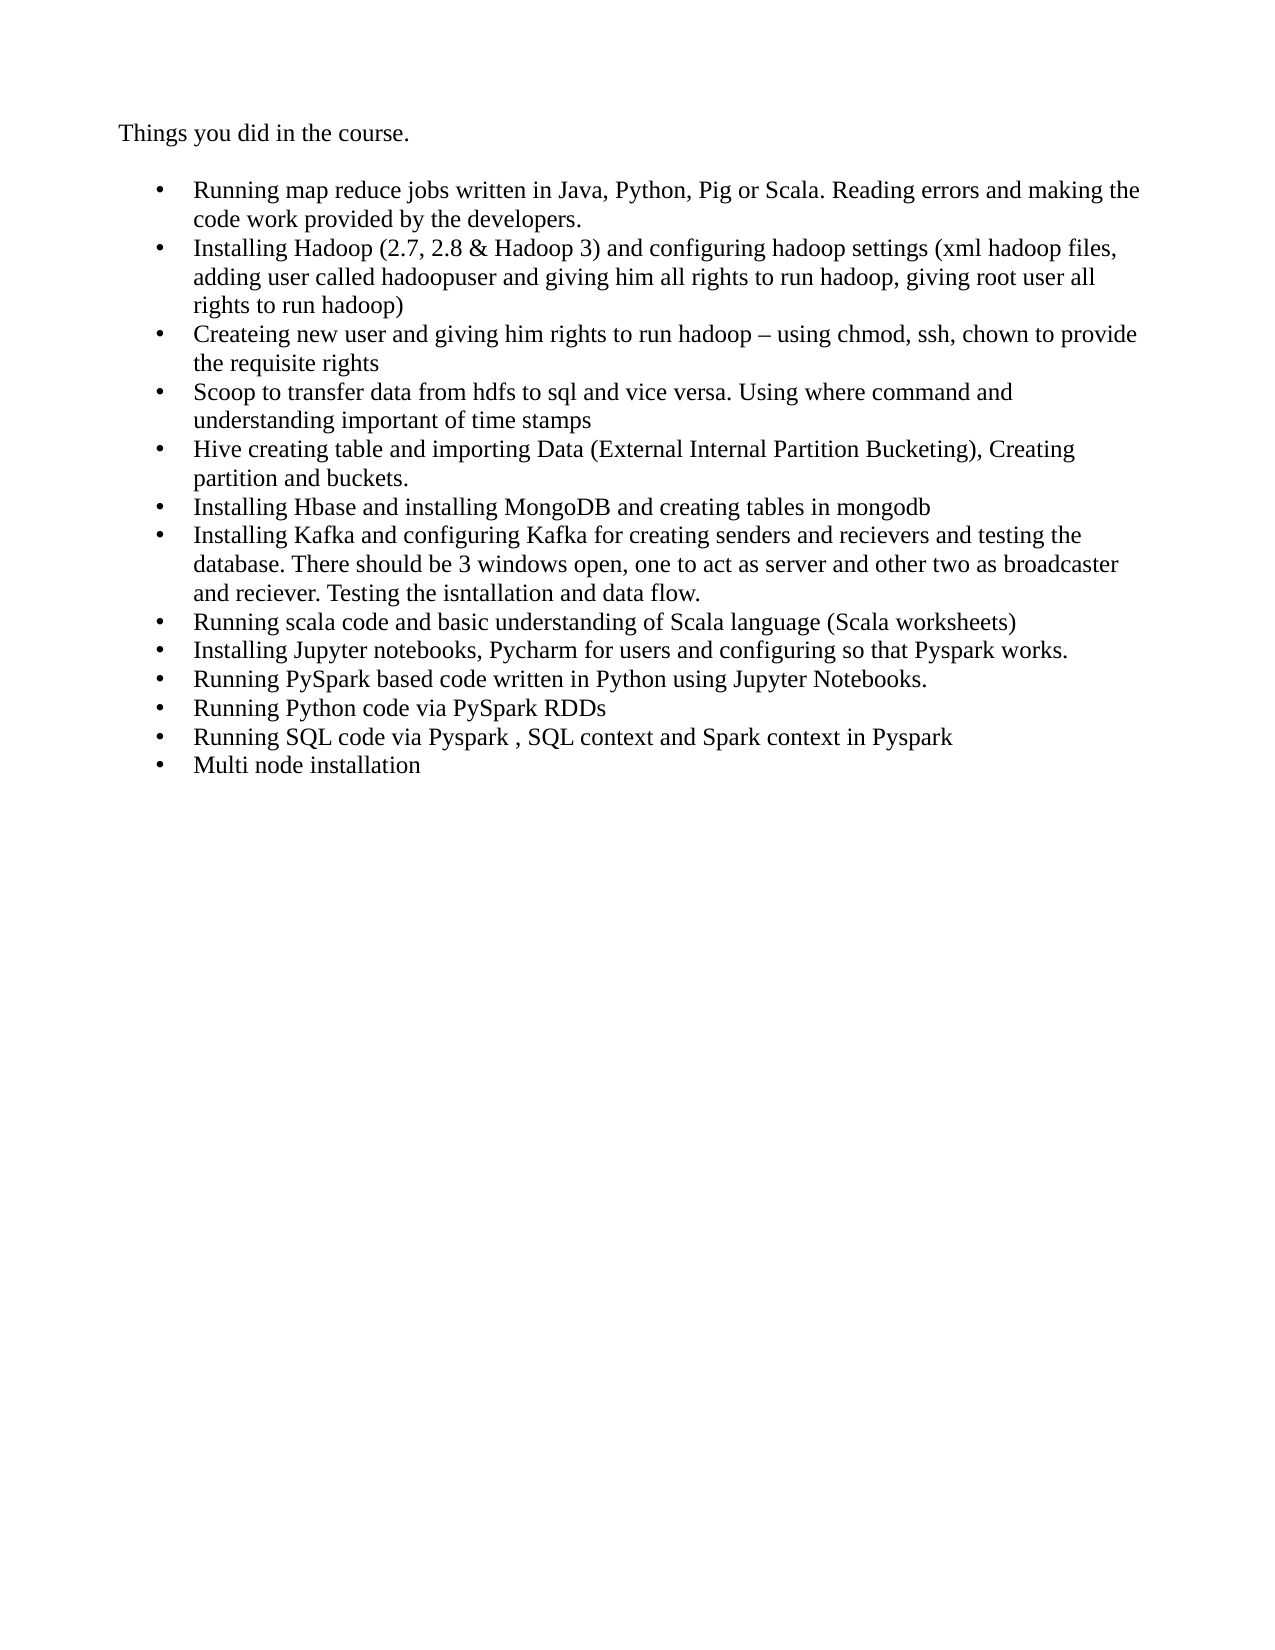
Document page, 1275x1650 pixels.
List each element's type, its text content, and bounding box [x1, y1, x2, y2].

list Hive creating table and importing Data (External Internal Partition Bucketing), Creating partition and buckets. [156, 434, 1157, 492]
list Running PySpark based code written in Python using Jupyter Notebooks. [156, 664, 1157, 693]
list Createing new user and giving him rights to run hadoop – using chmod, ssh, chown to provide the requisite rights [156, 319, 1157, 377]
list Running SQL code via Pyspark , SQL context and Spark context in Pyspark [156, 722, 1157, 751]
text Things you did in the course. [118, 118, 1157, 147]
list Multi node installation [156, 751, 1157, 779]
list Running Python code via PySpark RDDs [156, 693, 1157, 722]
list Installing Kafka and configuring Kafka for creating senders and recievers and testing the database. There should be 3 windows open, one to act as server and other two as broadcaster and reciever. Testing the isntallation and data flow. [156, 521, 1157, 607]
list Running scala code and basic understanding of Scala language (Scala worksheets) [156, 607, 1157, 636]
list Scoop to transfer data from hdfs to sql and vice versa. Using where command and understanding important of time stamps [156, 377, 1157, 434]
list Installing Hbase and installing MongoDB and creating tables in mongodb [156, 492, 1157, 521]
list Installing Jupyter notebooks, Pycharm for users and configuring so that Pyspark works. [156, 636, 1157, 664]
list Running map reduce jobs written in Java, Python, Pig or Scala. Reading errors and making the code work provided by the developers. [156, 176, 1157, 233]
list Installing Hadoop (2.7, 2.8 & Hadoop 3) and configuring hadoop settings (xml hadoop files, adding user called hadoopuser and giving him all rights to run hadoop, giving root user all rights to run hadoop) [156, 233, 1157, 319]
